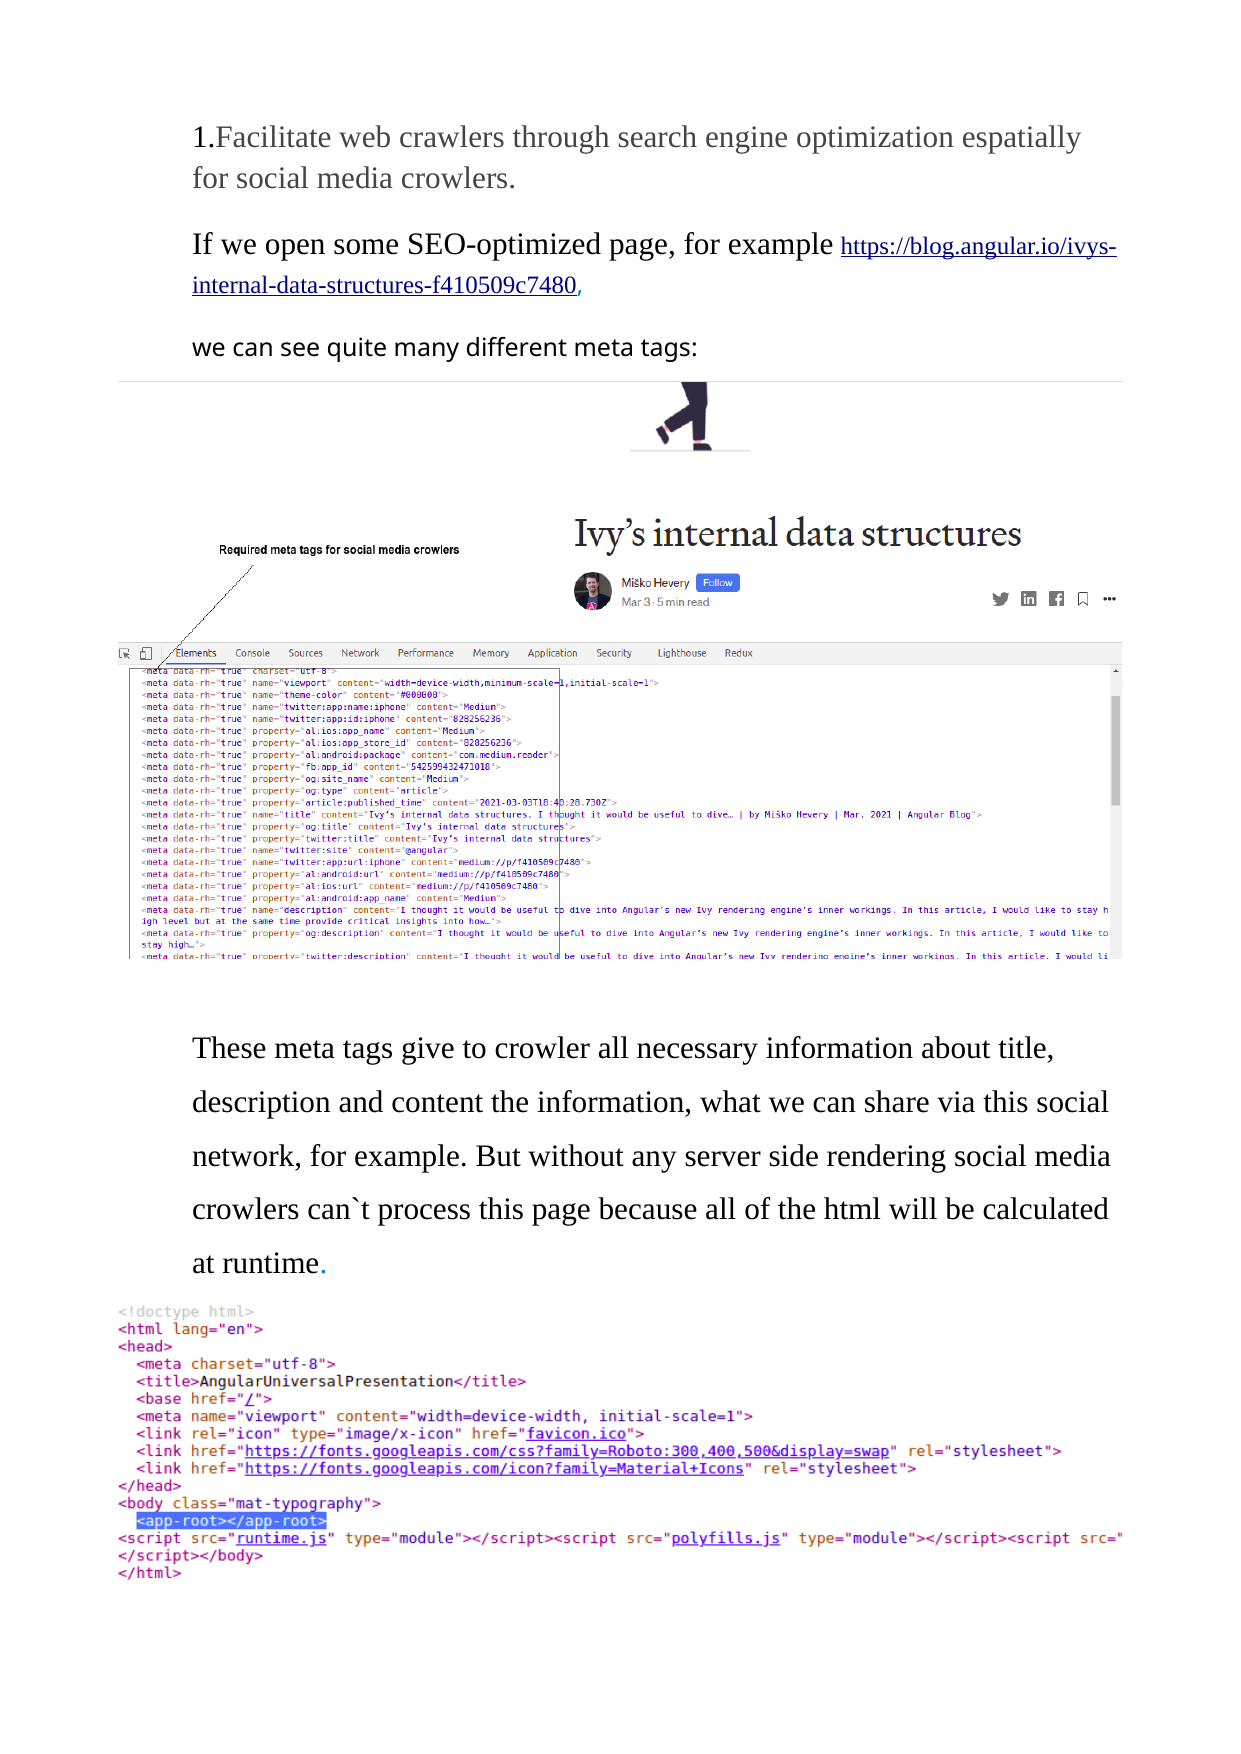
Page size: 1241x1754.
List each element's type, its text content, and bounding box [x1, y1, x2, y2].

list These meta tags give to crowler all necessary information about title, description and content the information, what we can share via this social network, for example. But without any server side rendering social media crowlers can`t process this page because all of the html will be calculated at runtime. [118, 1029, 1122, 1280]
list If we open some SEO-optimized page, for example https://blog.angular.io/ivys-internal-data-structures-f410509c7480, [118, 225, 1122, 301]
list Facilitate web crawlers through search engine optimization espatially for social media crowlers. [118, 118, 1122, 195]
list we can see quite many different meta tags: [118, 330, 1122, 364]
picture [118, 381, 1123, 959]
picture [118, 1304, 1123, 1599]
